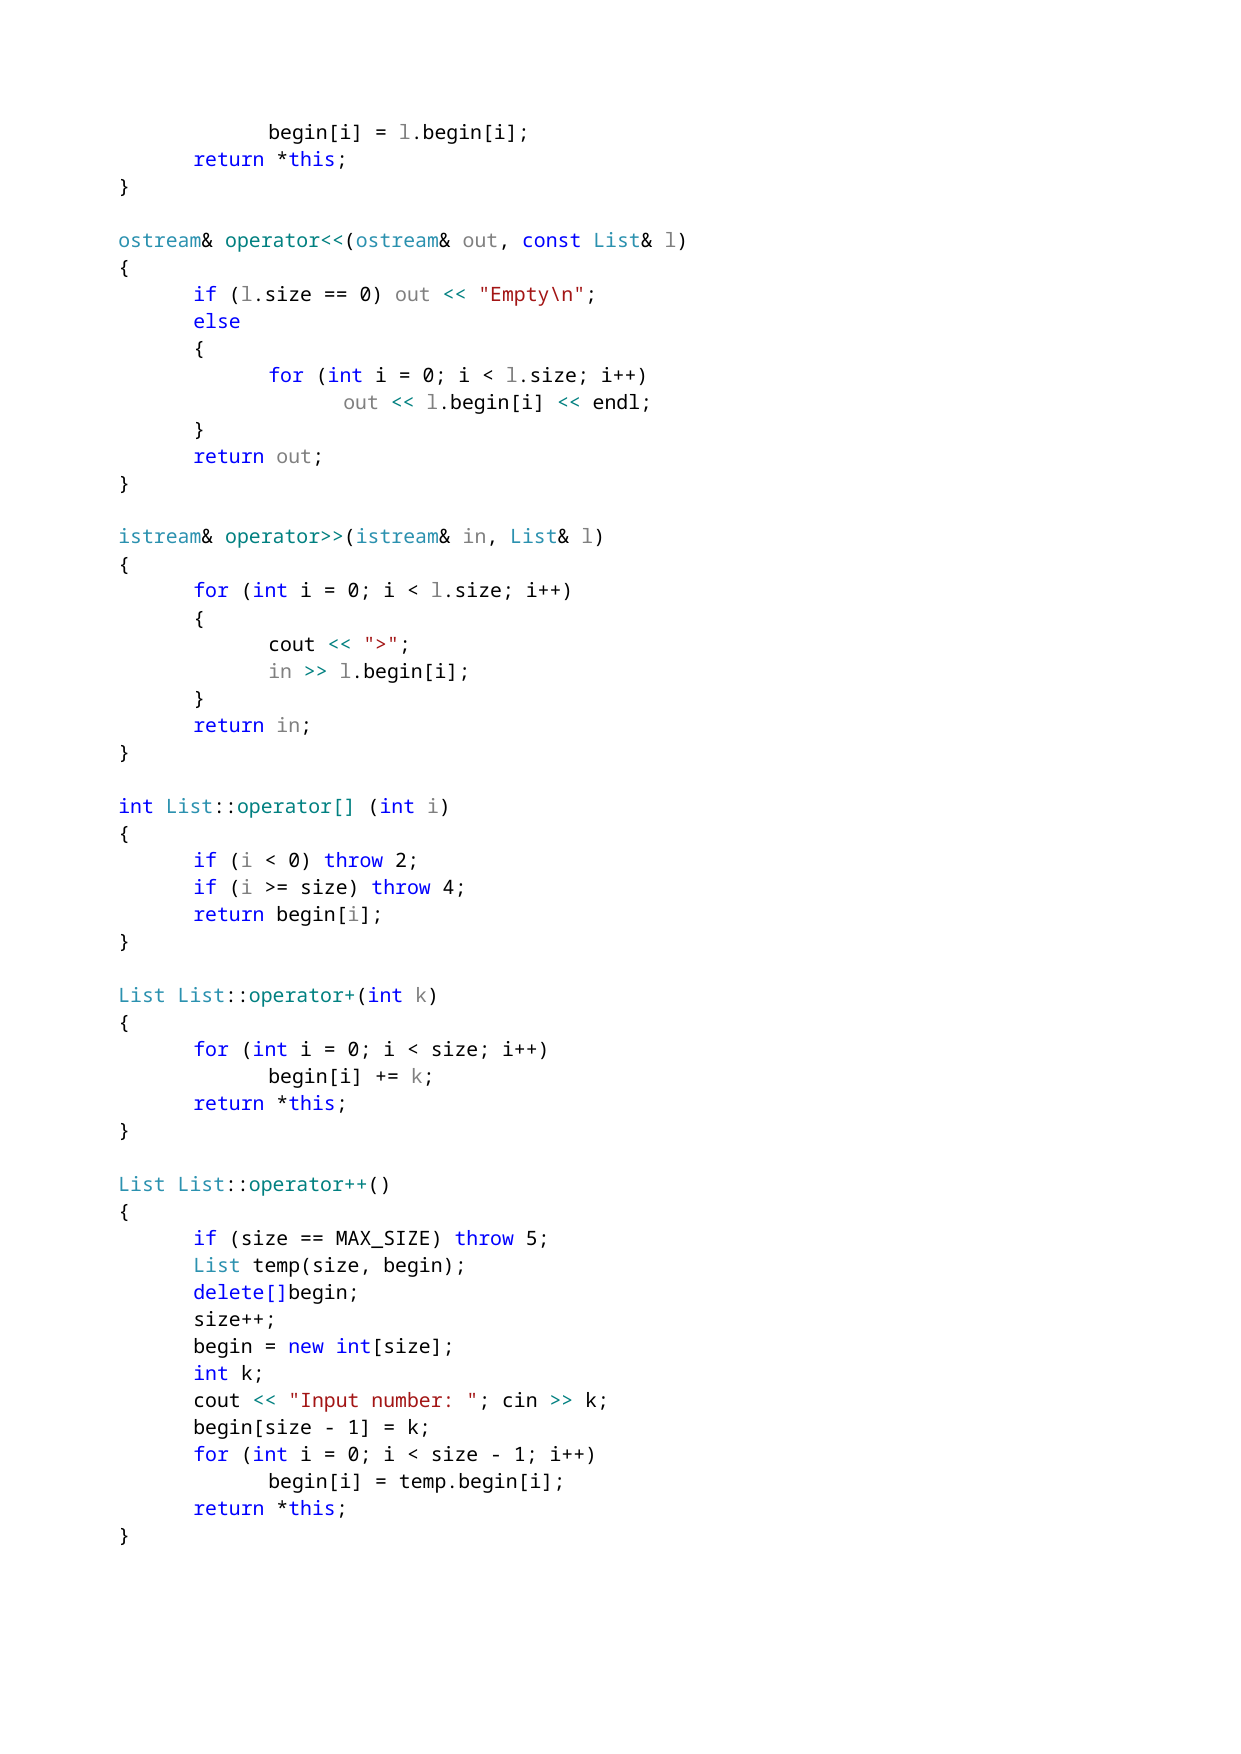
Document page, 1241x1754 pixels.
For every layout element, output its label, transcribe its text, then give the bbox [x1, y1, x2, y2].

text ostream& operator<<(ostream& out, const List& l) [118, 226, 1122, 253]
text if (i >= size) throw 4; [118, 873, 1122, 901]
text } [118, 415, 1122, 442]
text out << l.begin[i] << endl; [118, 388, 1122, 415]
text for (int i = 0; i < size - 1; i++) [118, 1440, 1122, 1467]
text if (i < 0) throw 2; [118, 847, 1122, 873]
text } [118, 685, 1122, 712]
text } [118, 927, 1122, 954]
text int List::operator[] (int i) [118, 793, 1122, 819]
text } [118, 1521, 1122, 1548]
text } [118, 469, 1122, 496]
text else [118, 307, 1122, 334]
text for (int i = 0; i < l.size; i++) [118, 577, 1122, 604]
text begin[i] += k; [118, 1062, 1122, 1089]
text begin[i] = l.begin[i]; [118, 118, 1122, 145]
text } [118, 172, 1122, 199]
text { [118, 334, 1122, 361]
text if (l.size == 0) out << "Empty\n"; [118, 280, 1122, 307]
text { [118, 1008, 1122, 1035]
text for (int i = 0; i < l.size; i++) [118, 361, 1122, 388]
text int k; [118, 1359, 1122, 1386]
text delete[]begin; [118, 1278, 1122, 1305]
text begin[i] = temp.begin[i]; [118, 1467, 1122, 1494]
text return *this; [118, 145, 1122, 172]
text List List::operator++() [118, 1170, 1122, 1197]
text istream& operator>>(istream& in, List& l) [118, 523, 1122, 550]
text { [118, 550, 1122, 577]
text List temp(size, begin); [118, 1251, 1122, 1278]
text return *this; [118, 1494, 1122, 1521]
text List List::operator+(int k) [118, 981, 1122, 1008]
text return out; [118, 442, 1122, 469]
text size++; [118, 1305, 1122, 1332]
text } [118, 739, 1122, 766]
text { [118, 1197, 1122, 1224]
text cout << ">"; [118, 631, 1122, 658]
text return begin[i]; [118, 901, 1122, 927]
text { [118, 253, 1122, 280]
text { [118, 819, 1122, 847]
text in >> l.begin[i]; [118, 658, 1122, 685]
text begin = new int[size]; [118, 1332, 1122, 1359]
text return *this; [118, 1089, 1122, 1116]
text for (int i = 0; i < size; i++) [118, 1035, 1122, 1062]
text if (size == MAX_SIZE) throw 5; [118, 1224, 1122, 1251]
text { [118, 604, 1122, 631]
text return in; [118, 712, 1122, 739]
text cout << "Input number: "; cin >> k; [118, 1386, 1122, 1413]
text begin[size - 1] = k; [118, 1413, 1122, 1440]
text } [118, 1116, 1122, 1143]
